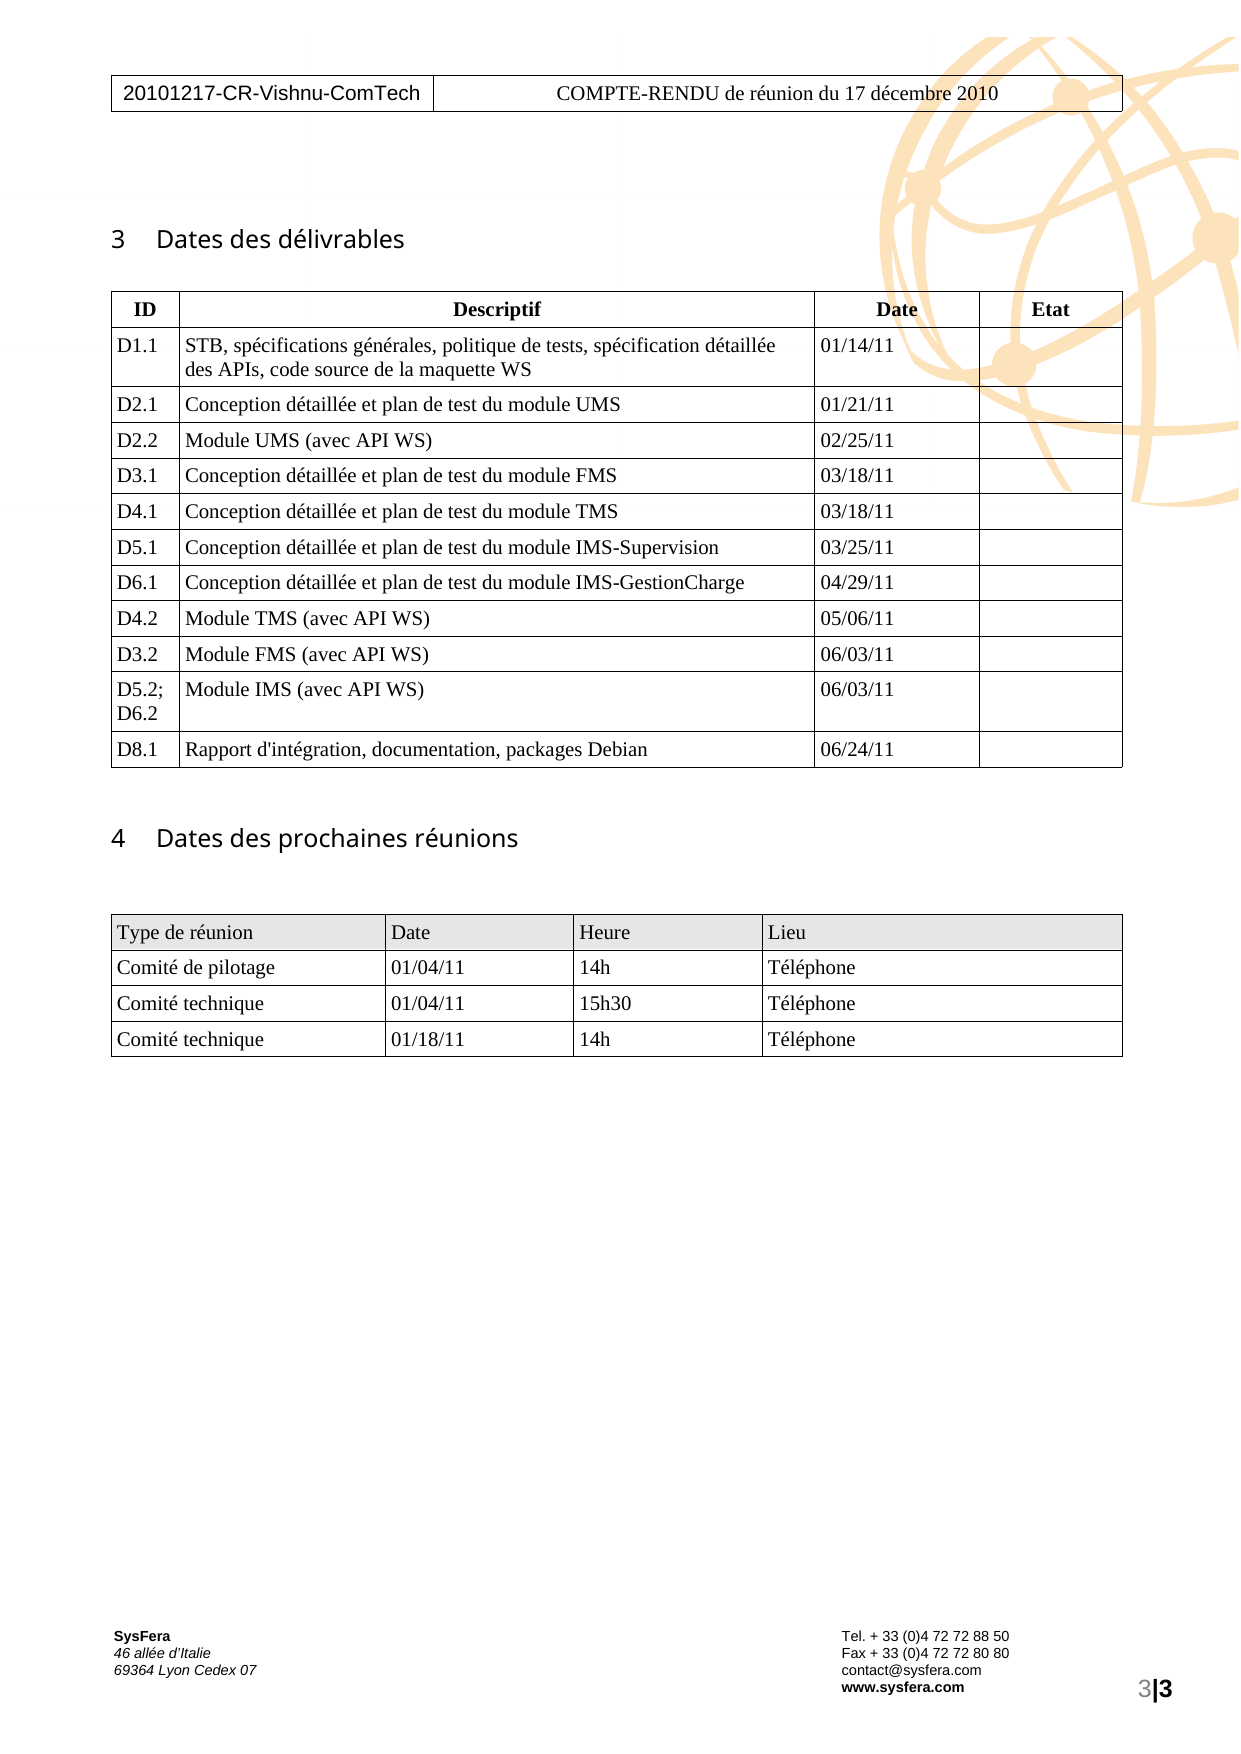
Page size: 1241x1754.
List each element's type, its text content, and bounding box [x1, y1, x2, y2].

picture [180, 387, 814, 422]
table_cell Conception détaillée et plan de test du module IMS-GestionCharge [180, 566, 814, 600]
table_cell 18/01/11 [386, 1022, 573, 1056]
picture [180, 459, 814, 493]
table_cell D3.2 [112, 637, 179, 671]
table_cell [980, 566, 1122, 600]
table_cell [980, 672, 1122, 731]
table_cell 14h [574, 1022, 762, 1056]
picture [815, 459, 979, 493]
picture [815, 423, 979, 458]
picture [180, 292, 814, 327]
table_cell Rapport d'intégration, documentation, packages Debian [180, 732, 814, 767]
table_cell Téléphone [763, 986, 1122, 1021]
picture [112, 459, 179, 493]
picture [112, 387, 179, 422]
table_cell 03/06/11 [815, 672, 979, 731]
picture [815, 494, 979, 507]
table_cell [980, 509, 1122, 529]
picture [180, 423, 814, 458]
picture [112, 423, 179, 458]
table_cell 18/03/11 [815, 509, 979, 529]
table_cell Comité technique [112, 1022, 385, 1056]
picture [815, 328, 979, 386]
picture [180, 328, 814, 386]
picture [112, 292, 179, 327]
table_cell Téléphone [763, 951, 1122, 985]
table_header Type de réunion [112, 915, 385, 949]
table_cell Comité technique [112, 986, 385, 1021]
table_cell 25/03/11 [815, 530, 979, 564]
table_cell [980, 637, 1122, 671]
table_cell Conception détaillée et plan de test du module TMS [180, 509, 814, 529]
picture [815, 387, 979, 422]
table_header Lieu [763, 915, 1122, 949]
table_cell [980, 601, 1122, 636]
picture [980, 423, 1122, 458]
subtitle Dates des prochaines réunions [111, 820, 1122, 854]
picture [815, 292, 979, 327]
table_cell Module IMS (avec API WS) [180, 672, 814, 731]
picture [180, 494, 814, 507]
table_header Date [386, 915, 573, 949]
picture [112, 494, 179, 507]
table_cell Comité de pilotage [112, 951, 385, 985]
picture [980, 328, 1122, 386]
table_cell 03/06/11 [815, 637, 979, 671]
table_cell D5.2; D6.2 [112, 672, 179, 731]
picture [980, 292, 1122, 327]
table_cell 04/01/11 [386, 986, 573, 1021]
table_cell D8.1 [112, 732, 179, 767]
table_cell 04/01/11 [386, 951, 573, 985]
picture [112, 328, 179, 386]
table_cell [980, 530, 1122, 564]
table_cell Téléphone [763, 1022, 1122, 1056]
table_cell 24/06/11 [815, 732, 979, 767]
table_cell Conception détaillée et plan de test du module IMS-Supervision [180, 530, 814, 564]
table_cell [980, 732, 1122, 767]
picture [980, 387, 1122, 422]
table_cell D5.1 [112, 530, 179, 564]
table_cell D4.2 [112, 601, 179, 636]
table_cell Module FMS (avec API WS) [180, 637, 814, 671]
table_cell 14h [574, 951, 762, 985]
table_cell 06/05/11 [815, 601, 979, 636]
table_cell D4.1 [112, 509, 179, 529]
table_cell Module TMS (avec API WS) [180, 601, 814, 636]
table_cell D6.1 [112, 566, 179, 600]
picture [1, 37, 1239, 507]
picture [980, 494, 1122, 507]
table_cell 29/04/11 [815, 566, 979, 600]
picture [980, 459, 1122, 493]
table_cell 15h30 [574, 986, 762, 1021]
table_header Heure [574, 915, 762, 949]
